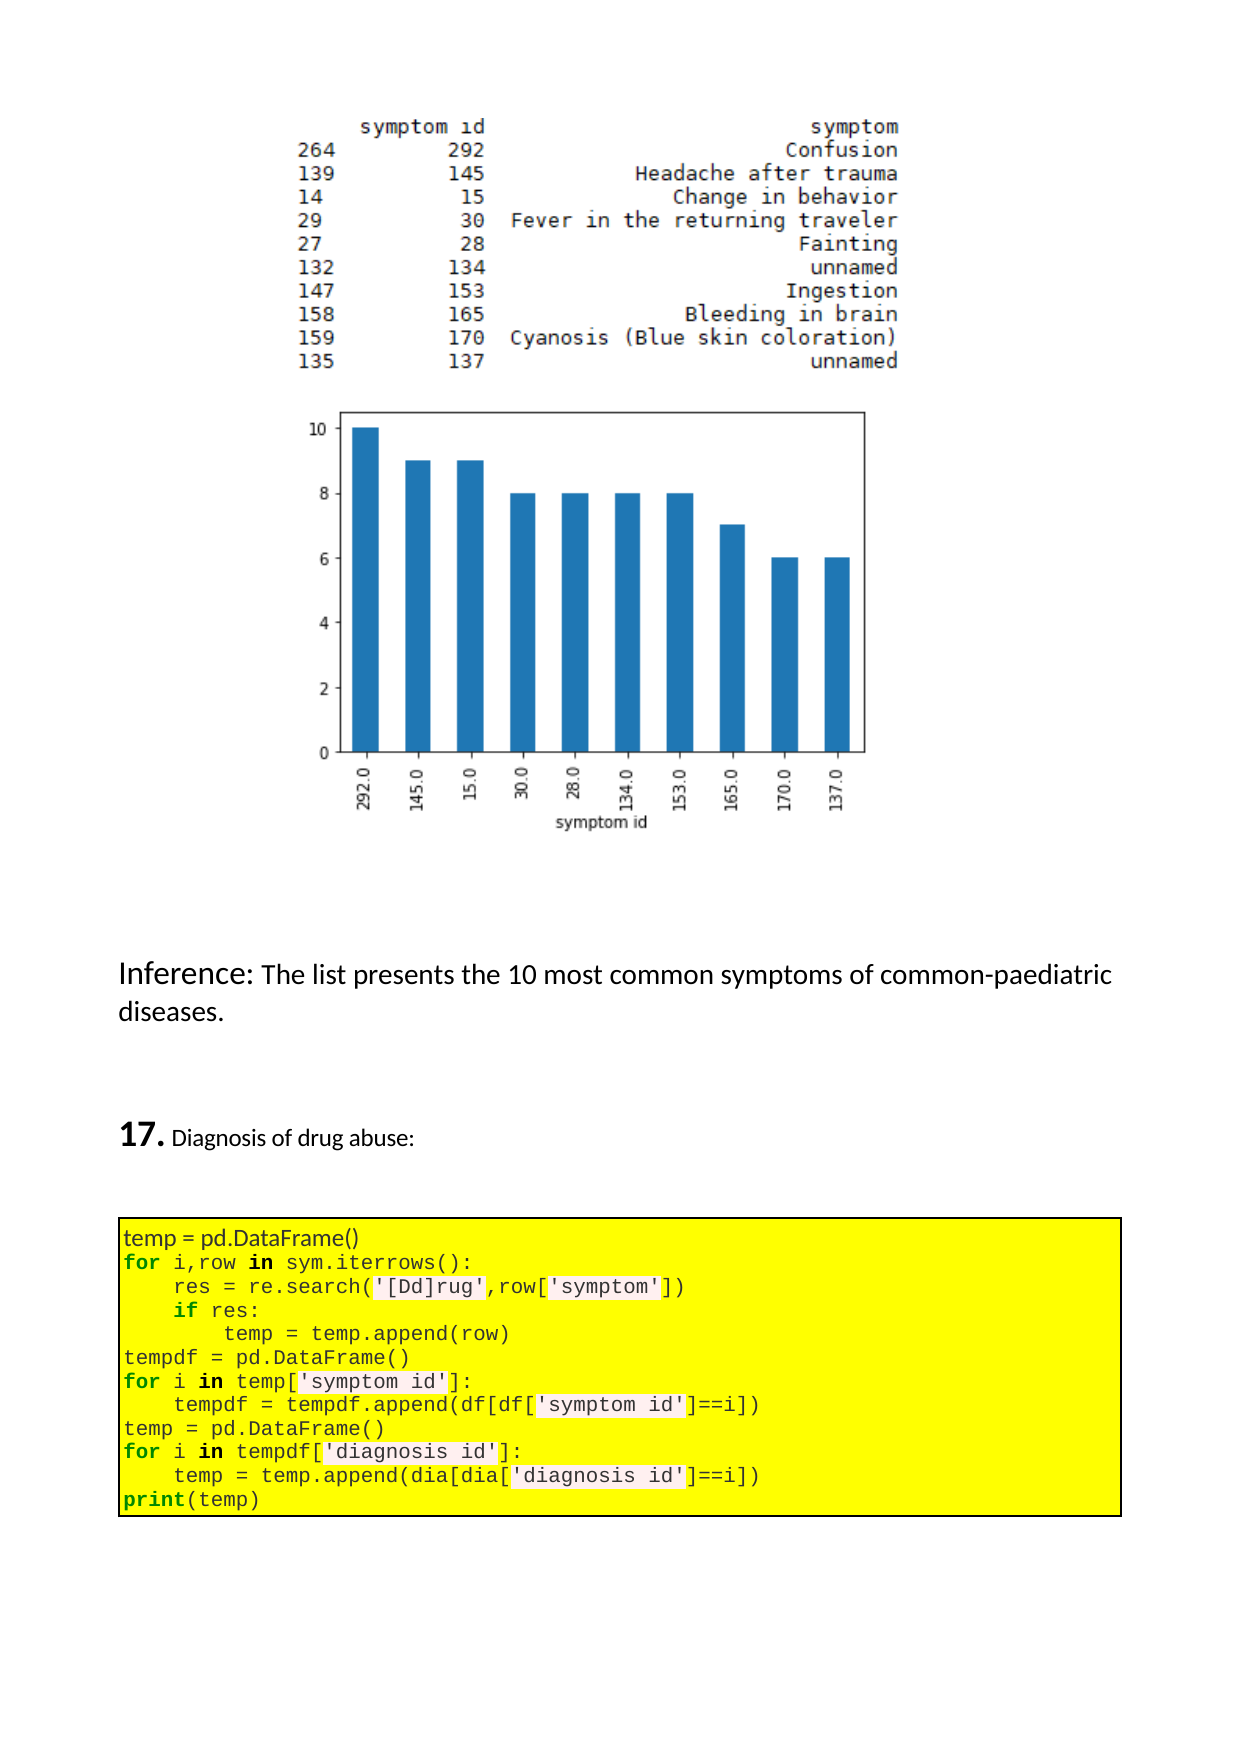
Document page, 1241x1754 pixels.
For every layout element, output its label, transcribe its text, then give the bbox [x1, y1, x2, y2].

text for i in tempdf['diagnosis id']: [120, 1437, 1120, 1460]
text tempdf = pd.DataFrame() [120, 1342, 1120, 1366]
text temp = temp.append(row) [120, 1318, 1120, 1342]
text print(temp) [120, 1484, 1120, 1515]
text tempdf = tempdf.append(df[df['symptom id']==i]) [120, 1389, 1120, 1413]
picture [293, 118, 947, 847]
text Inference: The list presents the 10 most common symptoms of common-paediatric diseases. [118, 952, 1122, 1029]
text for i,row in sym.iterrows(): [120, 1247, 1120, 1271]
text temp = pd.DataFrame() [120, 1413, 1120, 1437]
text for i in temp['symptom id']: [120, 1366, 1120, 1389]
text if res: [120, 1295, 1120, 1318]
text res = re.search('[Dd]rug',row['symptom']) [120, 1271, 1120, 1295]
text 17. Diagnosis of drug abuse: [118, 1110, 1122, 1156]
text temp = temp.append(dia[dia['diagnosis id']==i]) [120, 1460, 1120, 1484]
text temp = pd.DataFrame() [120, 1219, 1120, 1247]
